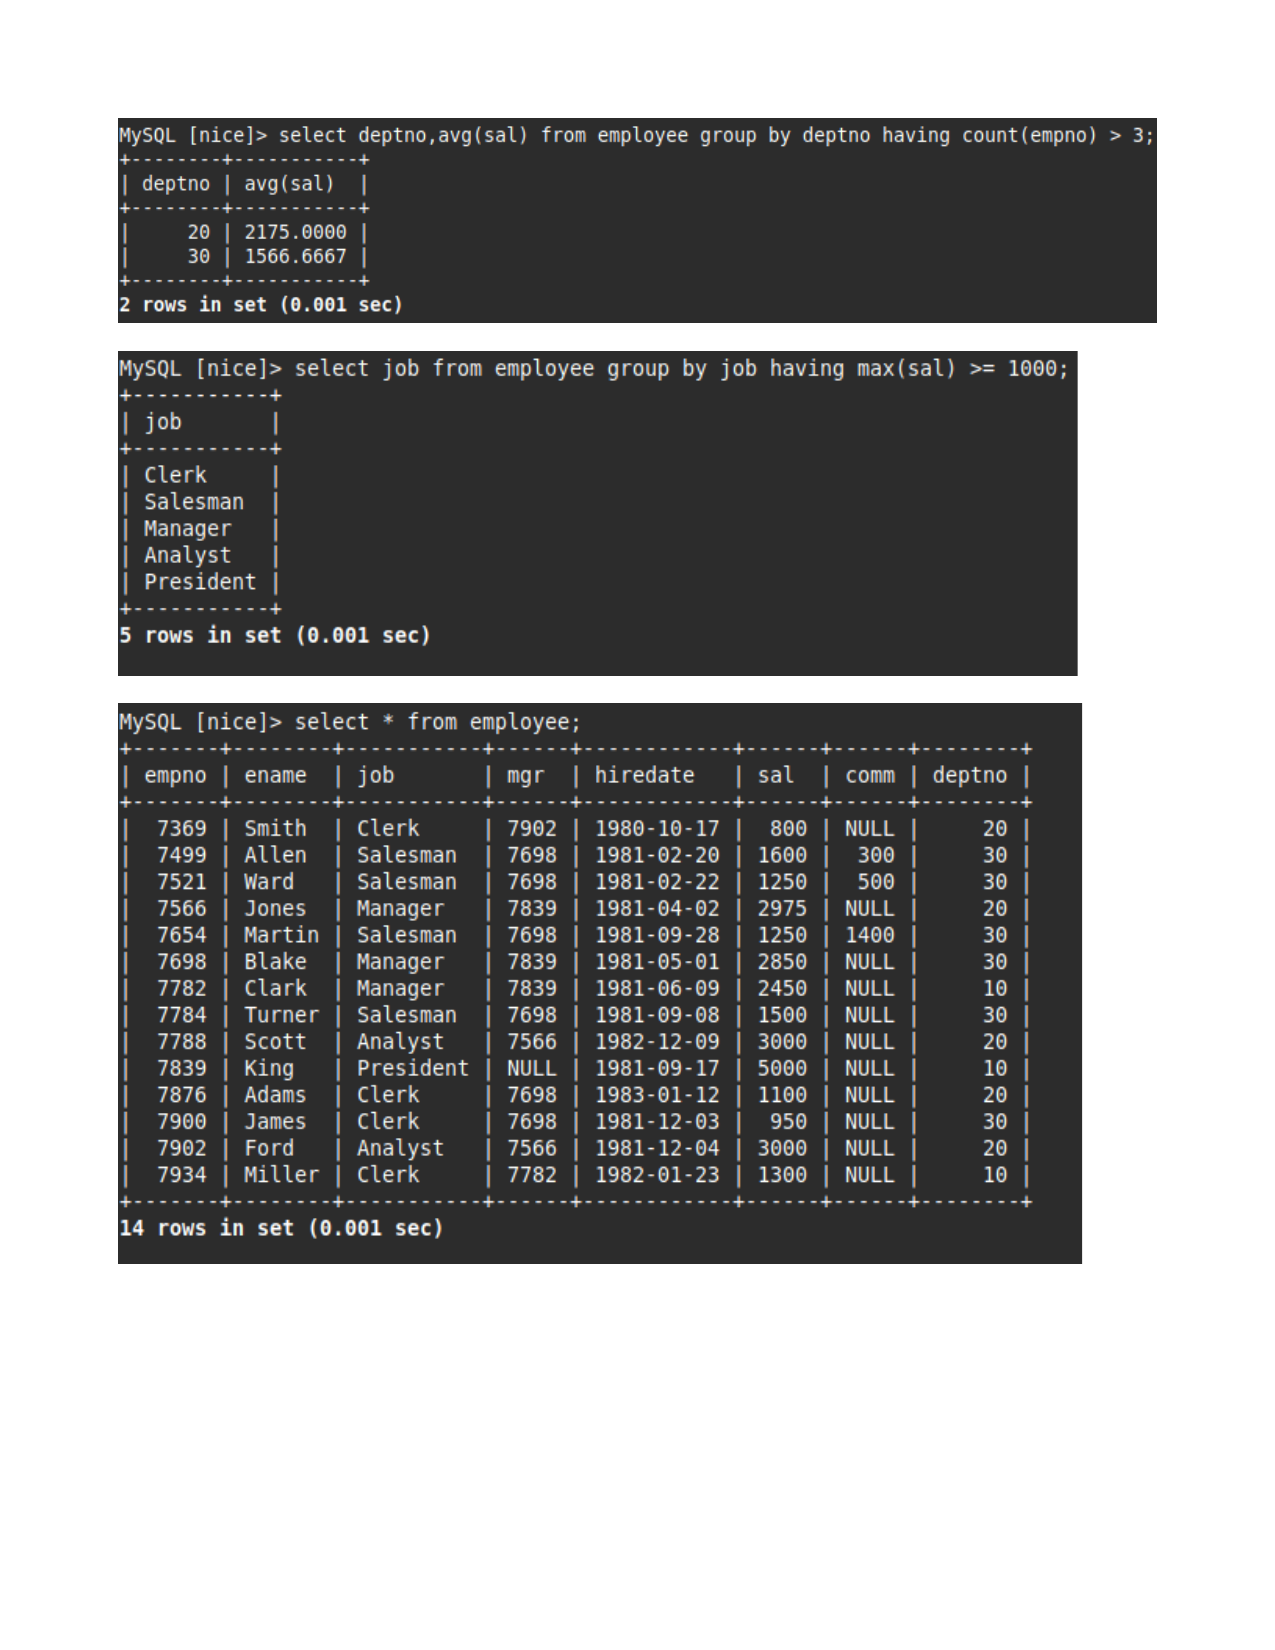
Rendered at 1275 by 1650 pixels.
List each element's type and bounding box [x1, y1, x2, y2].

picture [118, 351, 1078, 676]
picture [118, 703, 1083, 1264]
picture [118, 118, 1157, 323]
